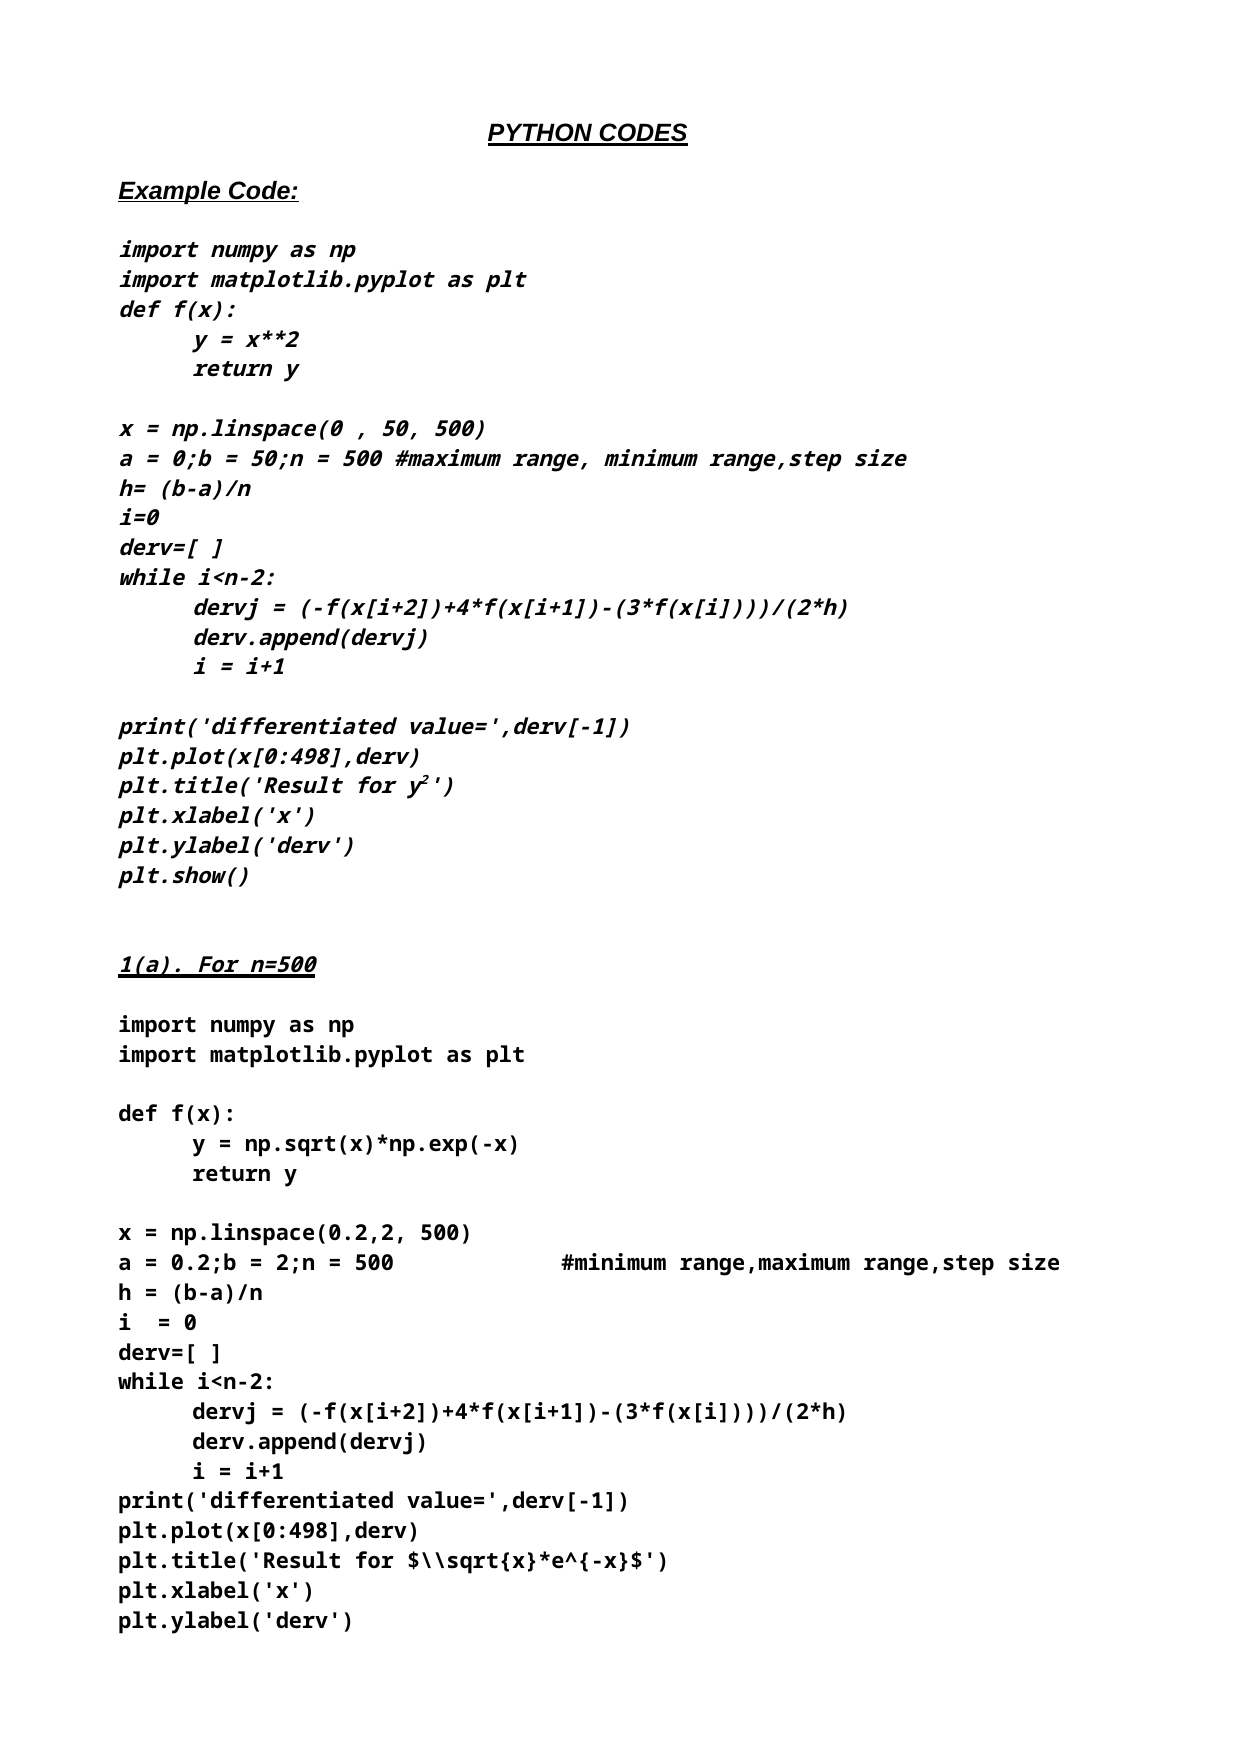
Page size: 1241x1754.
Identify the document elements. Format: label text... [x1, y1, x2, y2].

text def f(x): [118, 1098, 1122, 1128]
text import numpy as np [118, 1009, 1122, 1038]
text dervj = (-f(x[i+2])+4*f(x[i+1])-(3*f(x[i])))/(2*h) [118, 592, 1122, 621]
text plt.ylabel('derv') [118, 1604, 1122, 1634]
text y = x**2 [118, 323, 1122, 353]
text plt.plot(x[0:498],derv) [118, 1515, 1122, 1545]
text def f(x): [118, 294, 1122, 323]
text Example Code: [118, 176, 1122, 204]
text a = 0.2;b = 2;n = 500 #minimum range,maximum range,step size [118, 1247, 1122, 1277]
text i=0 [118, 502, 1122, 532]
text derv.append(dervj) [118, 621, 1122, 651]
text derv.append(dervj) [118, 1426, 1122, 1456]
text print('differentiated value=',derv[-1]) [118, 711, 1122, 741]
text while i<n-2: [118, 562, 1122, 592]
text i = 0 [118, 1307, 1122, 1336]
text plt.show() [118, 860, 1122, 889]
text while i<n-2: [118, 1366, 1122, 1396]
text plt.ylabel('derv') [118, 830, 1122, 860]
text print('differentiated value=',derv[-1]) [118, 1485, 1122, 1515]
text x = np.linspace(0 , 50, 500) [118, 413, 1122, 443]
text x = np.linspace(0.2,2, 500) [118, 1217, 1122, 1247]
text derv=[ ] [118, 1336, 1122, 1366]
text a = 0;b = 50;n = 500 #maximum range, minimum range,step size [118, 443, 1122, 472]
text dervj = (-f(x[i+2])+4*f(x[i+1])-(3*f(x[i])))/(2*h) [118, 1396, 1122, 1426]
text h= (b-a)/n [118, 472, 1122, 502]
text plt.title('Result for $\\sqrt{x}*e^{-x}$') [118, 1545, 1122, 1575]
text return y [118, 353, 1122, 383]
text import numpy as np [118, 234, 1122, 264]
text PYTHON CODES [118, 118, 1122, 147]
text i = i+1 [118, 1456, 1122, 1485]
text y = np.sqrt(x)*np.exp(-x) [118, 1128, 1122, 1158]
text return y [118, 1158, 1122, 1187]
text h = (b-a)/n [118, 1277, 1122, 1307]
text import matplotlib.pyplot as plt [118, 1038, 1122, 1068]
text plt.xlabel('x') [118, 800, 1122, 830]
text derv=[ ] [118, 532, 1122, 562]
text plt.xlabel('x') [118, 1575, 1122, 1604]
text i = i+1 [118, 651, 1122, 681]
text 1(a). For n=500 [118, 949, 1122, 979]
text import matplotlib.pyplot as plt [118, 264, 1122, 294]
text plt.title('Result for y2') [118, 770, 1122, 800]
text plt.plot(x[0:498],derv) [118, 741, 1122, 770]
